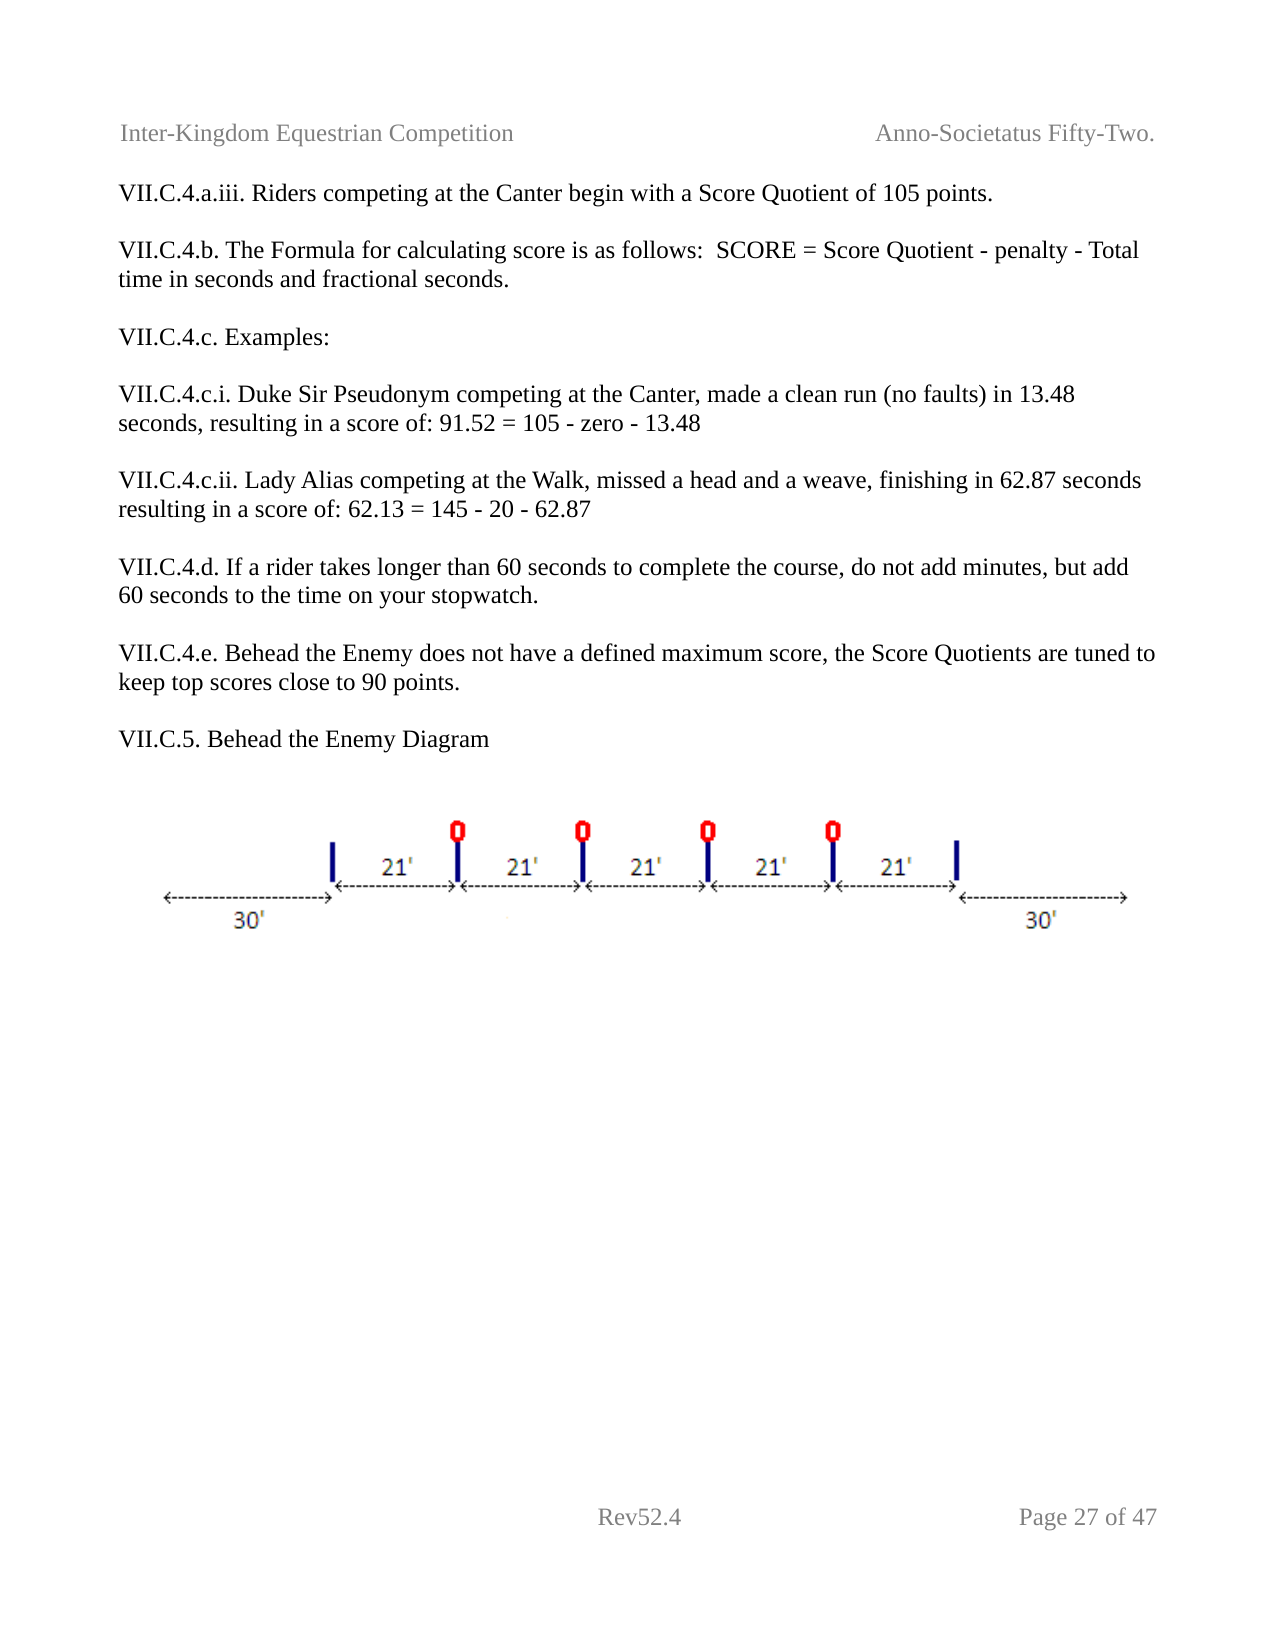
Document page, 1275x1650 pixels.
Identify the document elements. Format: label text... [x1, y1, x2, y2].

text VII.C.5. Behead the Enemy Diagram [118, 724, 1157, 753]
text VII.C.4.b. The Formula for calculating score is as follows: SCORE = Score Quotient - penalty - Total time in seconds and fractional seconds. [118, 236, 1157, 293]
text VII.C.4.d. If a rider takes longer than 60 seconds to complete the course, do not add minutes, but add 60 seconds to the time on your stopwatch. [118, 552, 1157, 609]
text VII.C.4.c.ii. Lady Alias competing at the Walk, missed a head and a weave, finishing in 62.87 seconds resulting in a score of: 62.13 = 145 - 20 - 62.87 [118, 466, 1157, 523]
text VII.C.4.e. Behead the Enemy does not have a defined maximum score, the Score Quotients are tuned to keep top scores close to 90 points. [118, 638, 1157, 696]
picture [118, 781, 1157, 977]
text VII.C.4.c. Examples: [118, 322, 1157, 351]
text VII.C.4.c.i. Duke Sir Pseudonym competing at the Canter, made a clean run (no faults) in 13.48 seconds, resulting in a score of: 91.52 = 105 - zero - 13.48 [118, 379, 1157, 437]
text VII.C.4.a.iii. Riders competing at the Canter begin with a Score Quotient of 105 points. [118, 178, 1157, 207]
